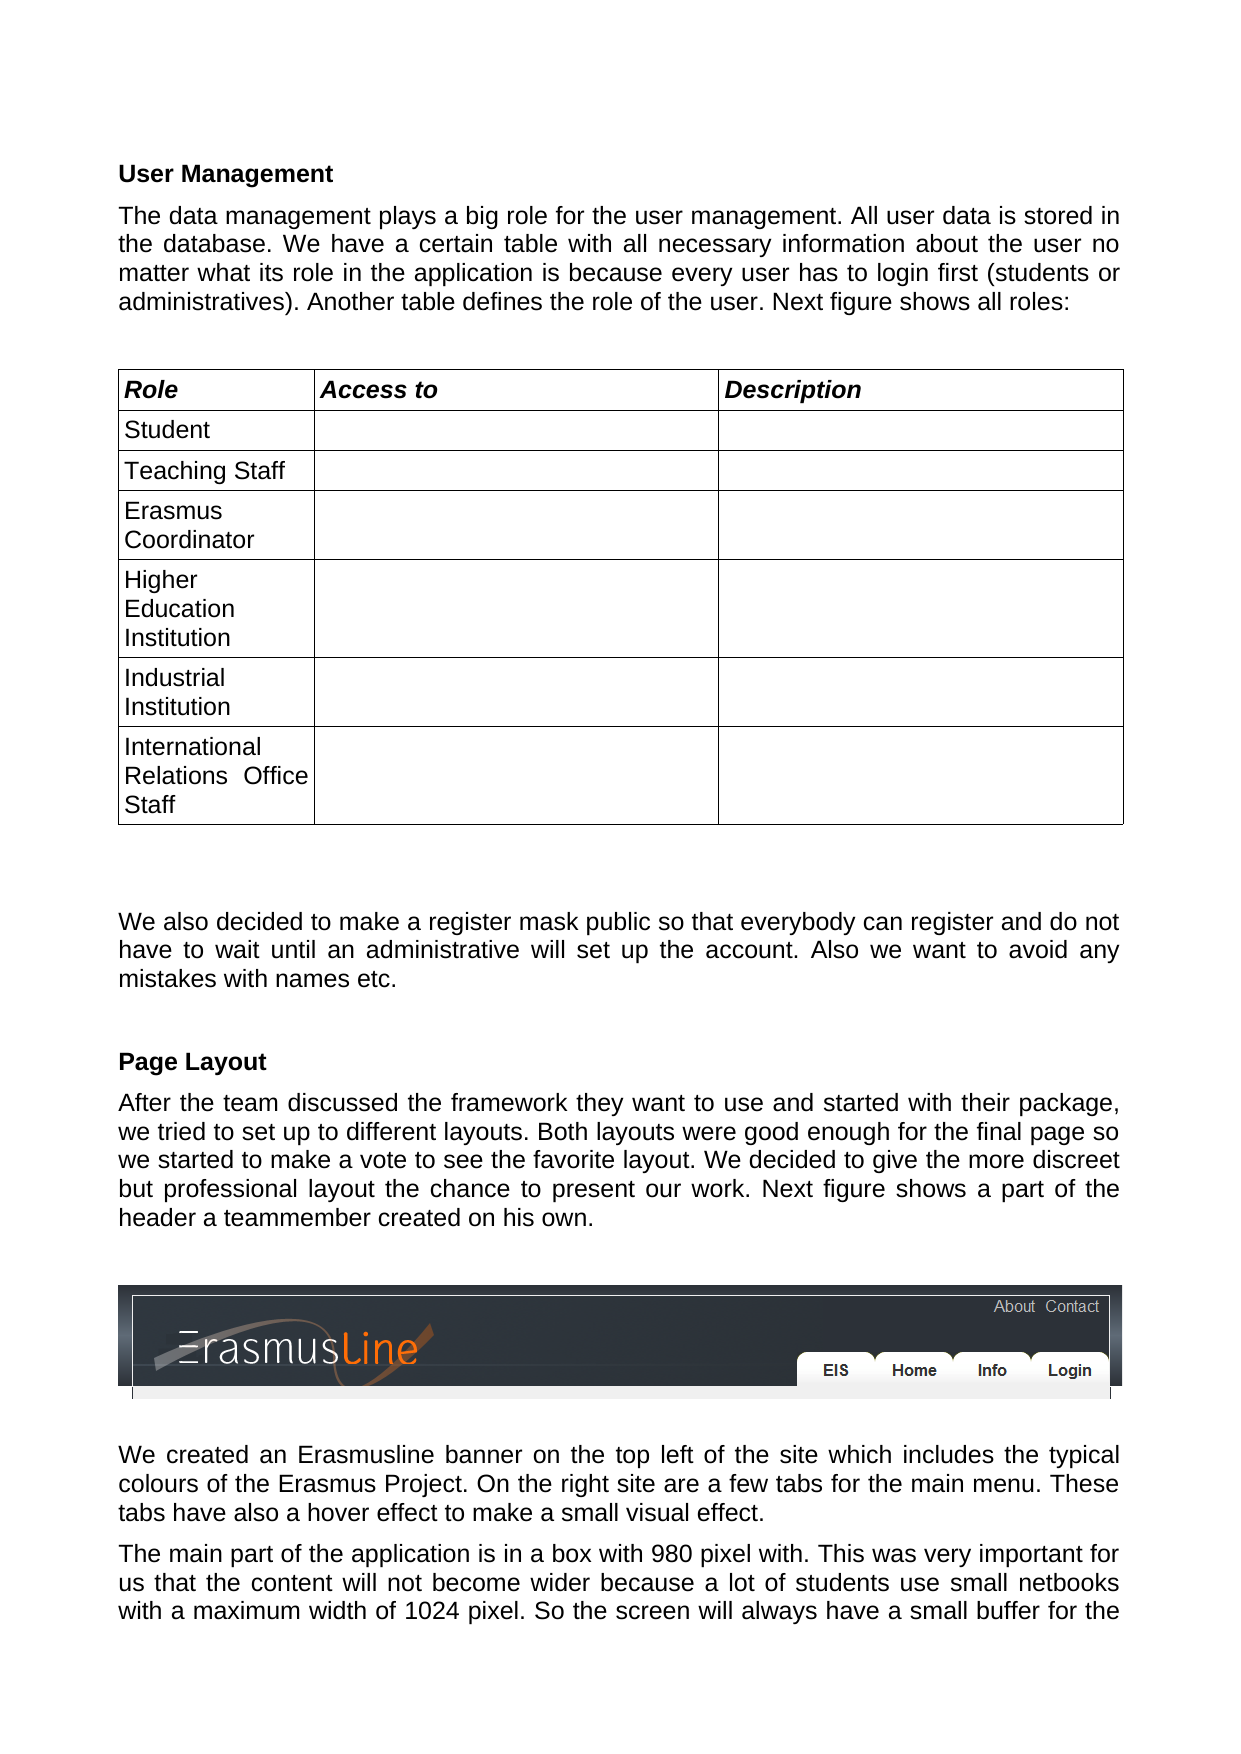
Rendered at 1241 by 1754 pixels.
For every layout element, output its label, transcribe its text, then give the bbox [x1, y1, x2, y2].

text User Management [118, 159, 1122, 188]
text We created an Erasmusline banner on the top left of the site which includes the typical colours of the Erasmus Project. On the right site are a few tabs for the main menu. These tabs have also a hover effect to make a small visual effect. [118, 1440, 1122, 1526]
table_cell [719, 411, 1123, 450]
table_cell [315, 658, 718, 726]
table_cell [719, 451, 1123, 490]
table_cell Teaching Staff [119, 451, 314, 490]
table_cell [315, 411, 718, 450]
text The main part of the application is in a box with 980 pixel with. This was very important for us that the content will not become wider because a lot of students use small netbooks with a maximum width of 1024 pixel. So the screen will always have a small buffer for the [118, 1539, 1122, 1625]
text After the team discussed the framework they want to use and started with their package, we tried to set up to different layouts. Both layouts were good enough for the final page so we started to make a vote to see the favorite layout. We decided to give the more discreet but professional layout the chance to present our work. Next figure shows a part of the header a teammember created on his own. [118, 1088, 1122, 1232]
text Page Layout [118, 1047, 1122, 1075]
table_cell Student [119, 411, 314, 450]
table_cell [719, 560, 1123, 657]
table_cell [719, 727, 1123, 824]
text We also decided to make a register mask public so that everybody can register and do not have to wait until an administrative will set up the account. Also we want to avoid any mistakes with names etc. [118, 907, 1122, 993]
picture [118, 1285, 1123, 1399]
table_cell Higher Education Institution [119, 560, 314, 657]
table_cell International Relations Office Staff [119, 727, 314, 824]
table_header Role [119, 370, 314, 410]
table_cell Industrial Institution [119, 658, 314, 726]
text The data management plays a big role for the user management. All user data is stored in the database. We have a certain table with all necessary information about the user no matter what its role in the application is because every user has to login first (students or administratives). Another table defines the role of the user. Next figure shows all roles: [118, 201, 1122, 316]
table_cell [315, 451, 718, 490]
table_header Access to [315, 370, 718, 410]
table_cell [719, 658, 1123, 726]
table_cell Erasmus Coordinator [119, 491, 314, 559]
table_header Description [719, 370, 1123, 410]
table_cell [315, 727, 718, 824]
table_cell [315, 560, 718, 657]
table_cell [315, 491, 718, 559]
table_cell [719, 491, 1123, 559]
